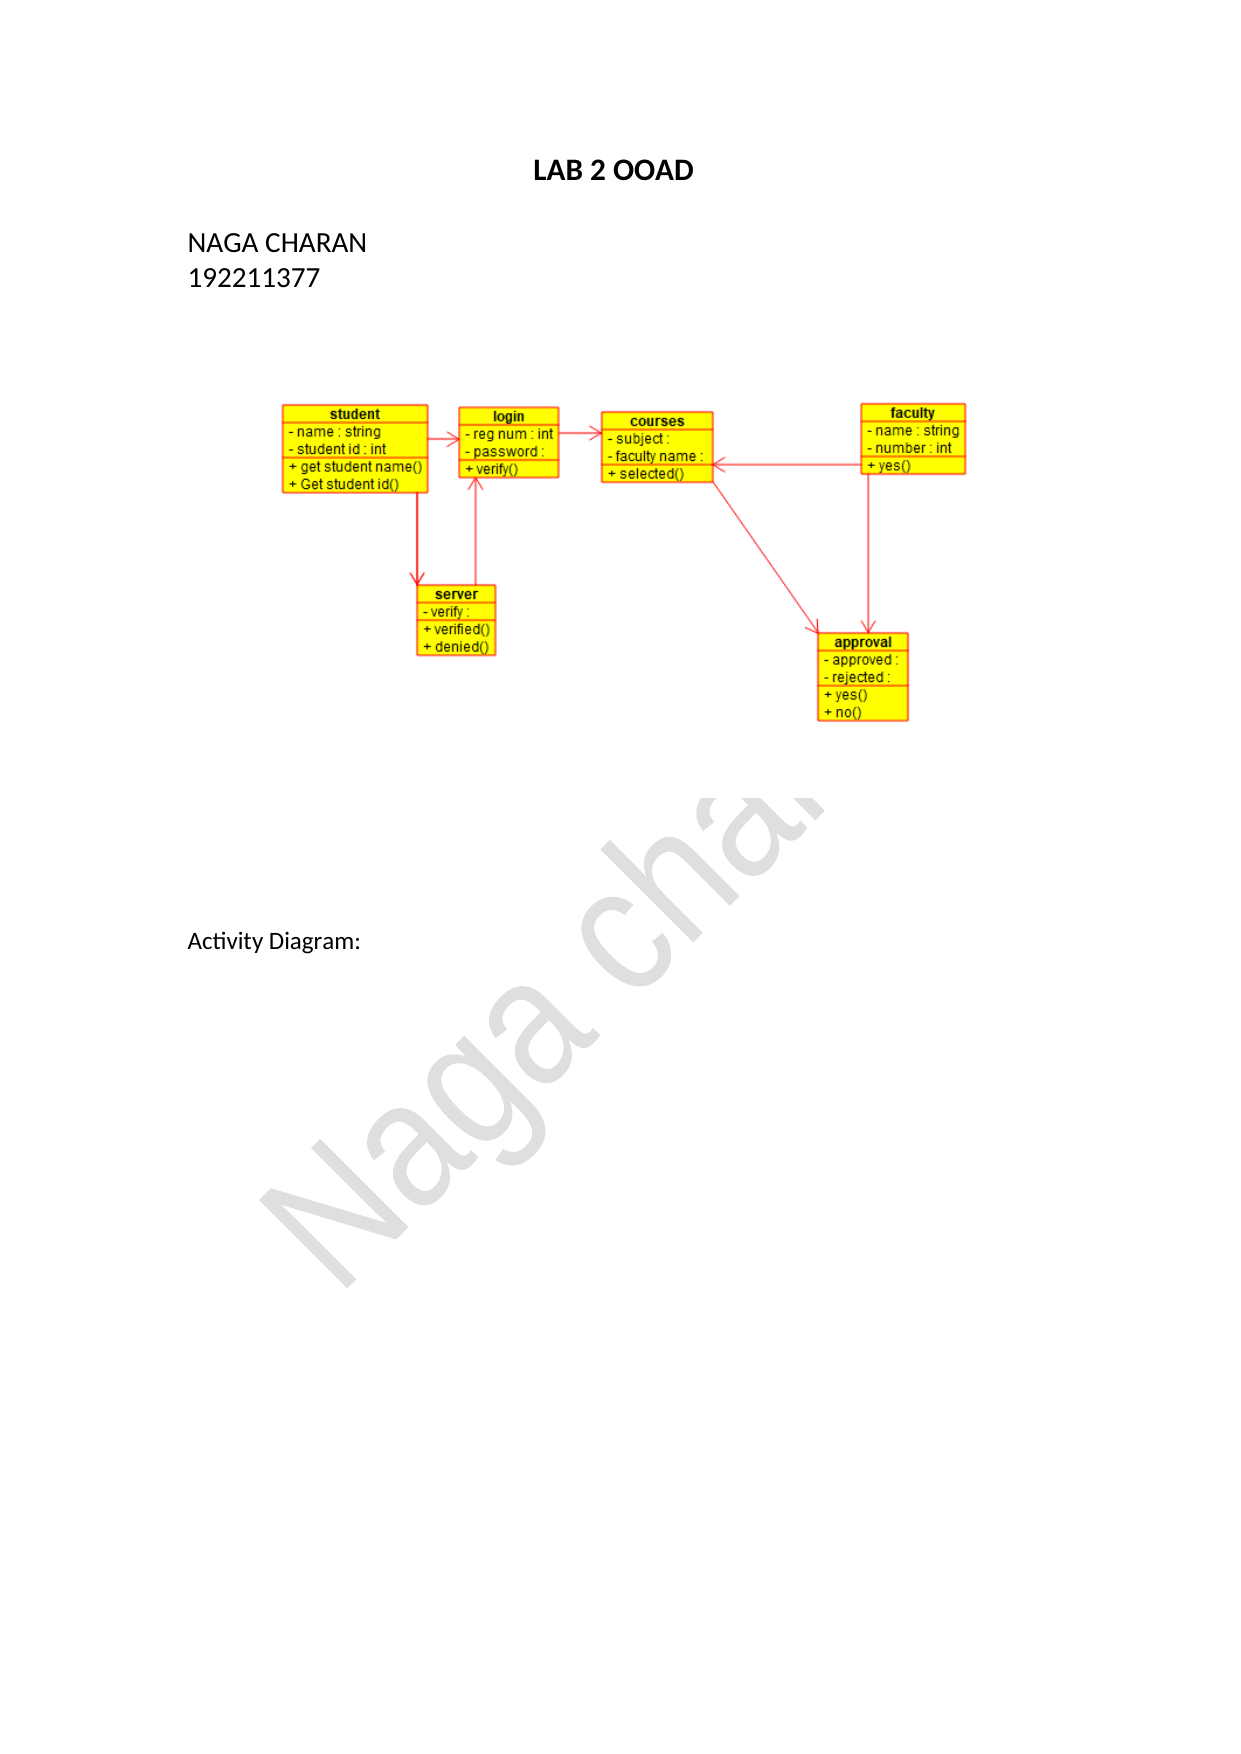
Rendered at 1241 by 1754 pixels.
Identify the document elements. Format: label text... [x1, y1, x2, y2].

picture [187, 295, 1053, 798]
text Activity Diagram: [187, 925, 1053, 956]
